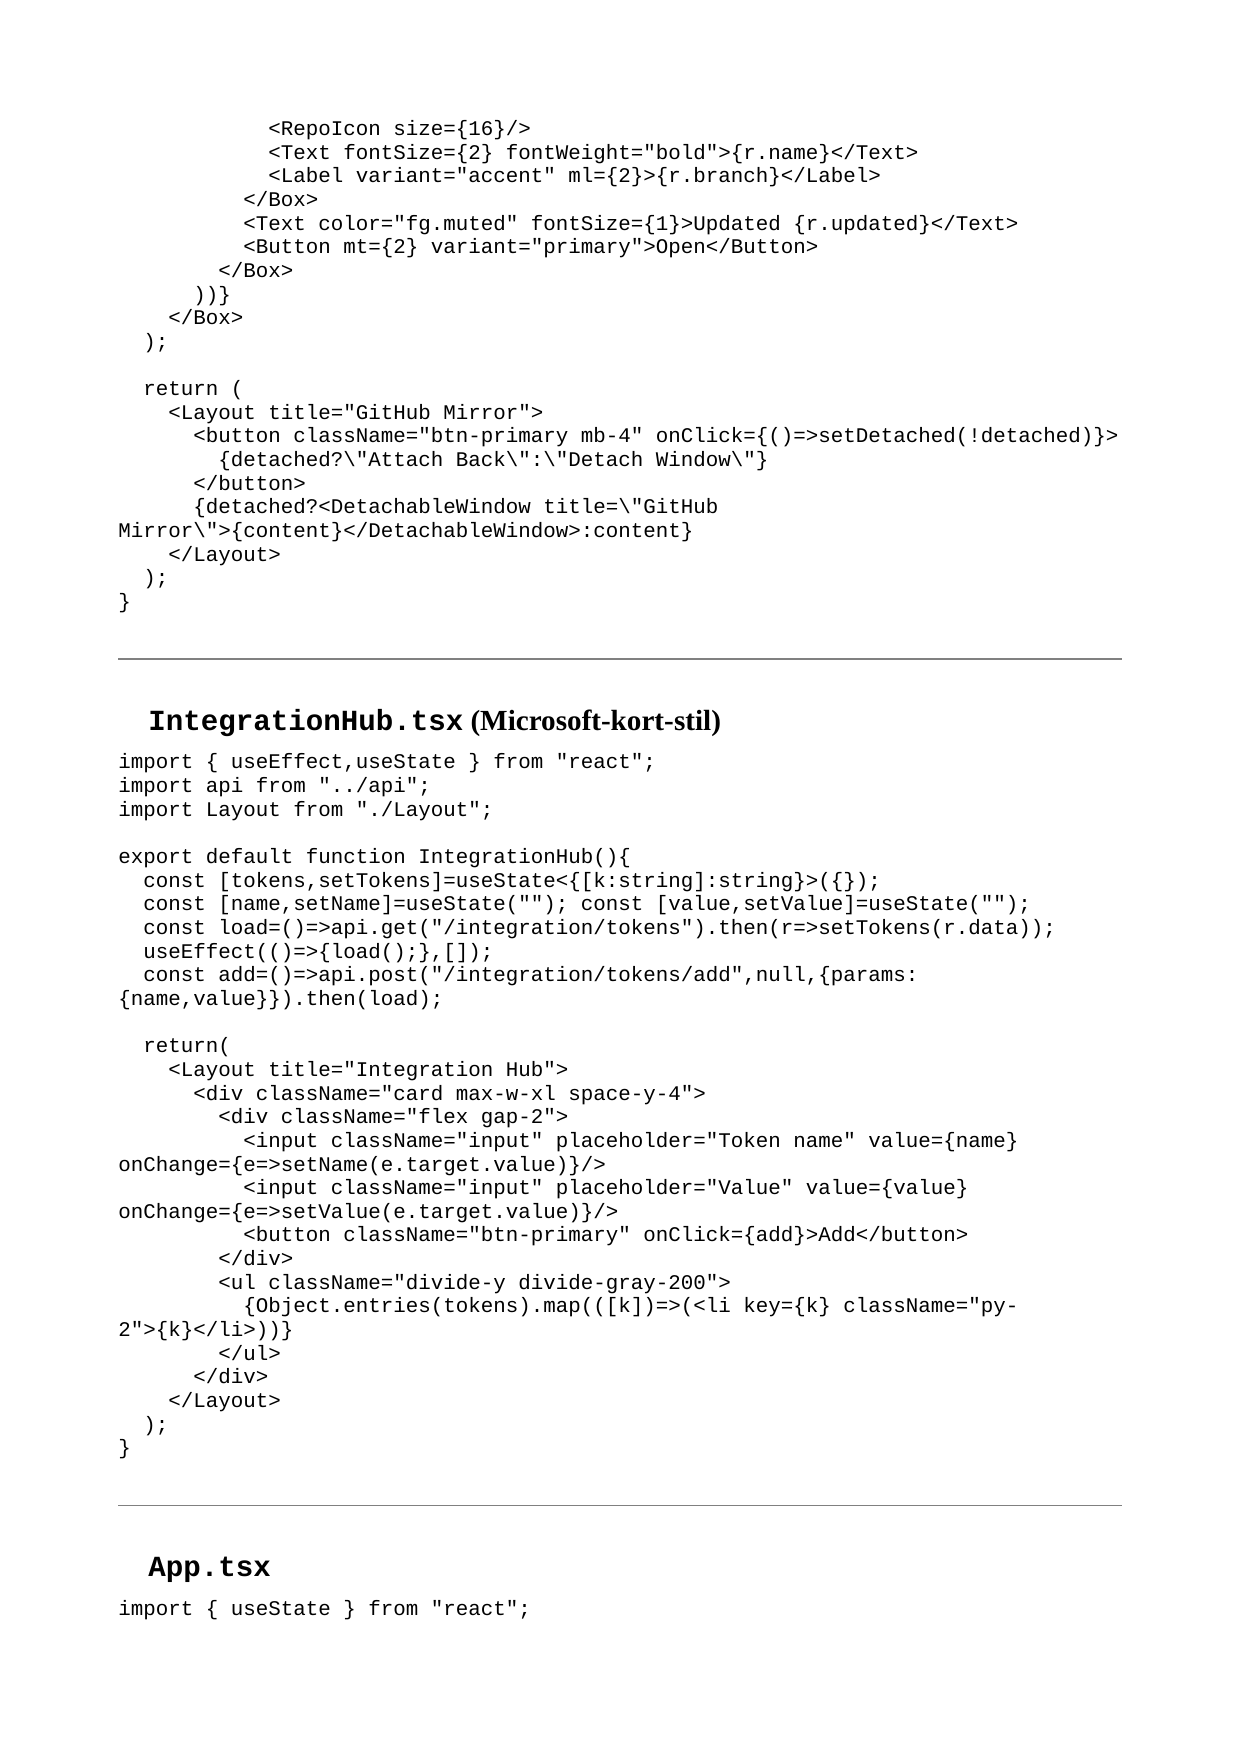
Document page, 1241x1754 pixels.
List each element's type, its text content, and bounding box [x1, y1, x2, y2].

text const load=()=>api.get("/integration/tokens").then(r=>setTokens(r.data)); [118, 917, 1122, 941]
text </Box> [118, 260, 1122, 284]
text <input className="input" placeholder="Value" value={value} onChange={e=>setValue(e.target.value)}/> [118, 1177, 1122, 1224]
text <Button mt={2} variant="primary">Open</Button> [118, 236, 1122, 260]
text } [118, 1437, 1122, 1461]
text </Box> [118, 307, 1122, 331]
text return( [118, 1035, 1122, 1059]
text return ( [118, 378, 1122, 402]
text export default function IntegrationHub(){ [118, 846, 1122, 870]
text ); [118, 331, 1122, 354]
text </ul> [118, 1343, 1122, 1366]
text </div> [118, 1248, 1122, 1272]
text import { useEffect,useState } from "react"; [118, 752, 1122, 775]
text {detached?<DetachableWindow title=\"GitHub Mirror\">{content}</DetachableWindow>:content} [118, 496, 1122, 544]
text import Layout from "./Layout"; [118, 799, 1122, 822]
text {Object.entries(tokens).map(([k])=>(<li key={k} className="py-2">{k}</li>))} [118, 1295, 1122, 1343]
subtitle 🧭 App.tsx [118, 1549, 1122, 1585]
text useEffect(()=>{load();},[]); [118, 941, 1122, 964]
text const add=()=>api.post("/integration/tokens/add",null,{params:{name,value}}).then(load); [118, 964, 1122, 1012]
text } [118, 591, 1122, 615]
text const [name,setName]=useState(""); const [value,setValue]=useState(""); [118, 893, 1122, 917]
text <Text color="fg.muted" fontSize={1}>Updated {r.updated}</Text> [118, 213, 1122, 236]
subtitle 🔑 IntegrationHub.tsx (Microsoft-kort-stil) [118, 703, 1122, 739]
text ); [118, 1414, 1122, 1437]
text const [tokens,setTokens]=useState<{[k:string]:string}>({}); [118, 870, 1122, 893]
text <Layout title="Integration Hub"> [118, 1059, 1122, 1083]
text ); [118, 567, 1122, 591]
text </button> [118, 473, 1122, 496]
text </Box> [118, 189, 1122, 213]
text </Layout> [118, 1390, 1122, 1414]
text import { useState } from "react"; [118, 1598, 1122, 1621]
text <ul className="divide-y divide-gray-200"> [118, 1272, 1122, 1295]
text ))} [118, 284, 1122, 307]
text <Text fontSize={2} fontWeight="bold">{r.name}</Text> [118, 142, 1122, 165]
text {detached?\"Attach Back\":\"Detach Window\"} [118, 449, 1122, 473]
text <Layout title="GitHub Mirror"> [118, 402, 1122, 426]
text <button className="btn-primary" onClick={add}>Add</button> [118, 1224, 1122, 1248]
text <div className="flex gap-2"> [118, 1106, 1122, 1130]
text <button className="btn-primary mb-4" onClick={()=>setDetached(!detached)}> [118, 426, 1122, 449]
text import api from "../api"; [118, 775, 1122, 799]
text <RepoIcon size={16}/> [118, 118, 1122, 142]
text <div className="card max-w-xl space-y-4"> [118, 1083, 1122, 1106]
text </Layout> [118, 544, 1122, 567]
text <Label variant="accent" ml={2}>{r.branch}</Label> [118, 165, 1122, 189]
text </div> [118, 1366, 1122, 1390]
text <input className="input" placeholder="Token name" value={name} onChange={e=>setName(e.target.value)}/> [118, 1130, 1122, 1177]
